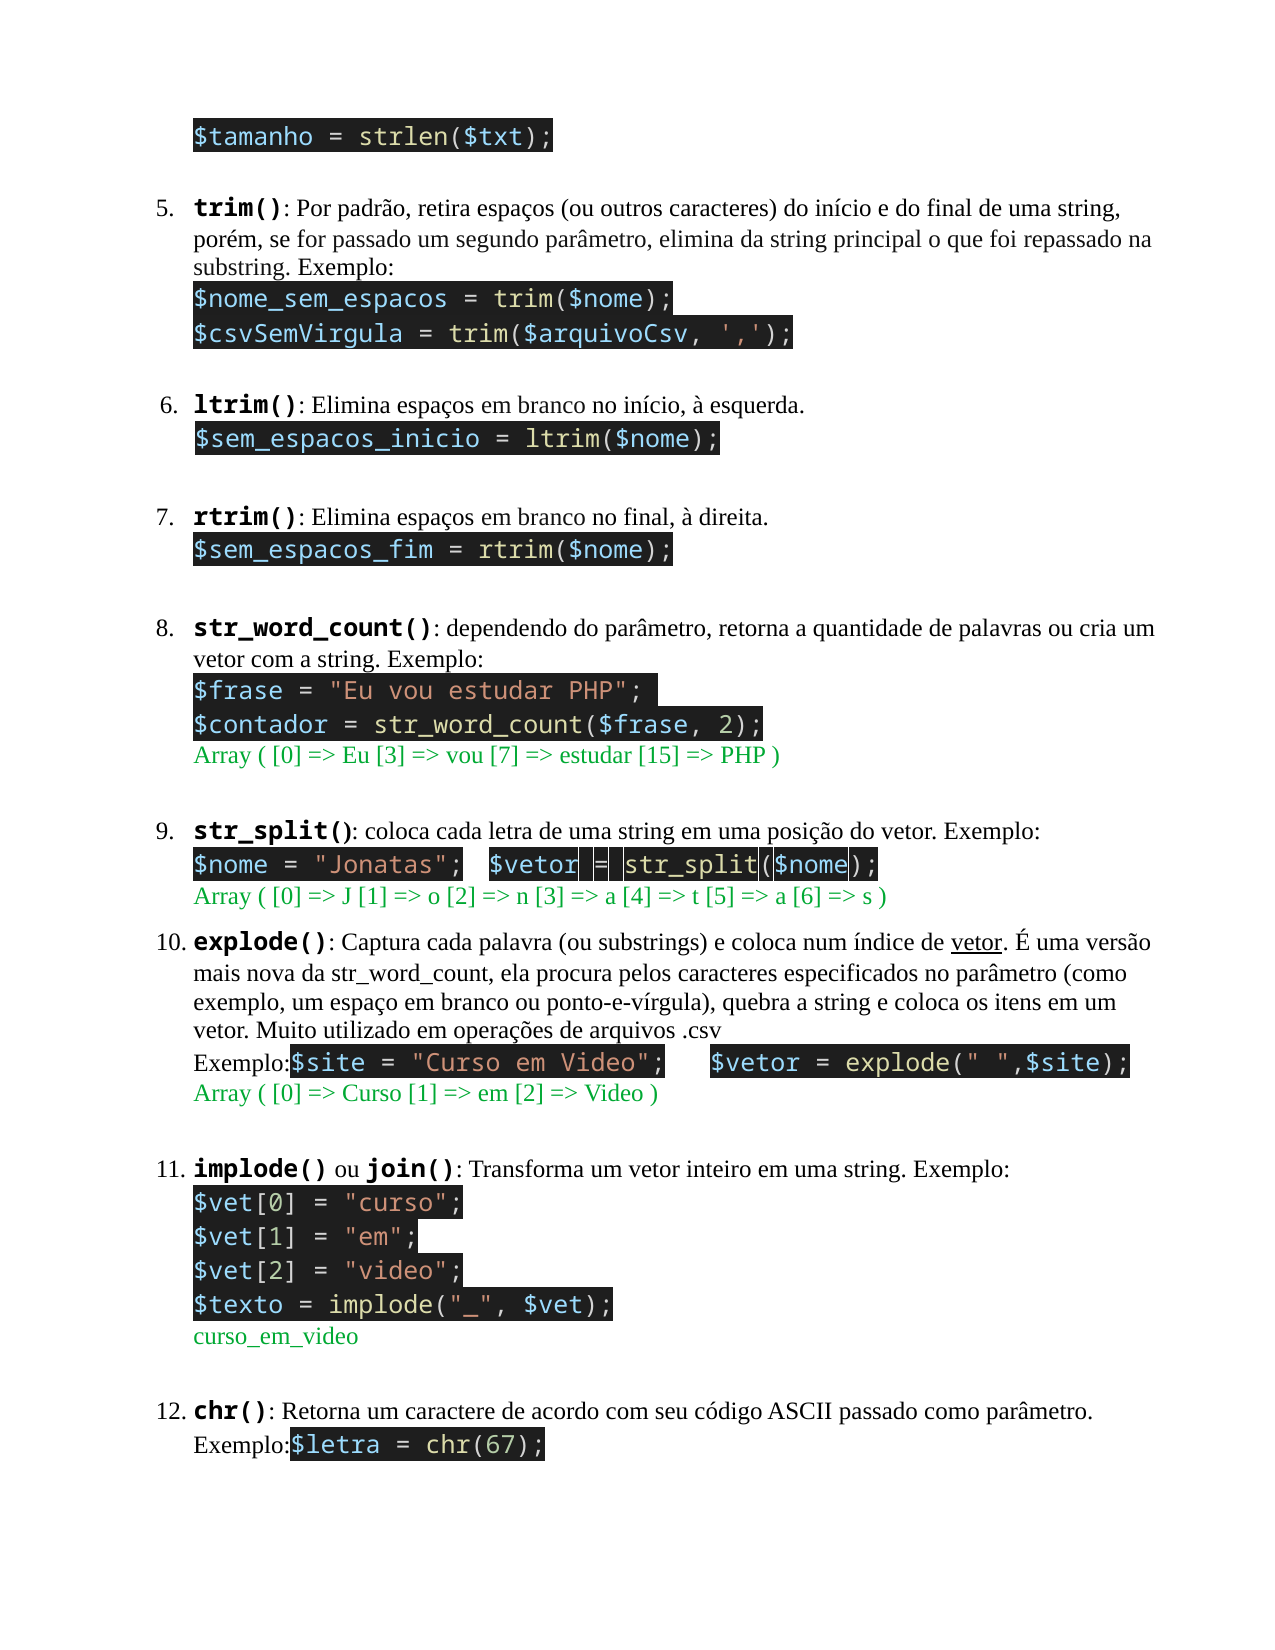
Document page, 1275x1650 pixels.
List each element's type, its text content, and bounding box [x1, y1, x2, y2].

list ltrim(): Elimina espaços em branco no início, à esquerda. $sem_espacos_inicio = ltrim($nome); [159, 387, 1211, 483]
list str_split(): coloca cada letra de uma string em uma posição do vetor. Exemplo:$nome = "Jonatas"; $vetor = str_split($nome); Array ( [0] => J [1] => o [2] => n [3] => a [4] => t [5] => a [6] => s ) [156, 813, 1175, 909]
list trim(): Por padrão, retira espaços (ou outros caracteres) do início e do final de uma string, porém, se for passado um segundo parâmetro, elimina da string principal o que foi repassado na substring. Exemplo: $nome_sem_espacos = trim($nome); $csvSemVirgula = trim($arquivoCsv, ','); [156, 189, 1175, 378]
list explode(): Captura cada palavra (ou substrings) e coloca num índice de vetor. É uma versão mais nova da str_word_count, ela procura pelos caracteres especificados no parâmetro (como exemplo, um espaço em branco ou ponto-e-vírgula), quebra a string e coloca os itens em um vetor. Muito utilizado em operações de arquivos .csv Exemplo:$site = "Curso em Video"; $vetor = explode(" ",$site); Array ( [0] => Curso [1] => em [2] => Video ) [156, 924, 1175, 1136]
list $tamanho = strlen($txt); [156, 118, 1175, 181]
list chr(): Retorna um caractere de acordo com seu código ASCII passado como parâmetro. Exemplo:$letra = chr(67); [156, 1393, 1175, 1490]
list str_word_count(): dependendo do parâmetro, retorna a quantidade de palavras ou cria um vetor com a string. Exemplo: $frase = "Eu vou estudar PHP"; $contador = str_word_count($frase, 2); Array ( [0] => Eu [3] => vou [7] => estudar [15] => PHP ) [156, 609, 1175, 798]
list implode() ou join(): Transforma um vetor inteiro em uma string. Exemplo: $vet[0] = "curso"; $vet[1] = "em"; $vet[2] = "video"; $texto = implode("_", $vet); curso_em_video [156, 1151, 1175, 1378]
list rtrim(): Elimina espaços em branco no final, à direita. $sem_espacos_fim = rtrim($nome); [156, 498, 1175, 595]
